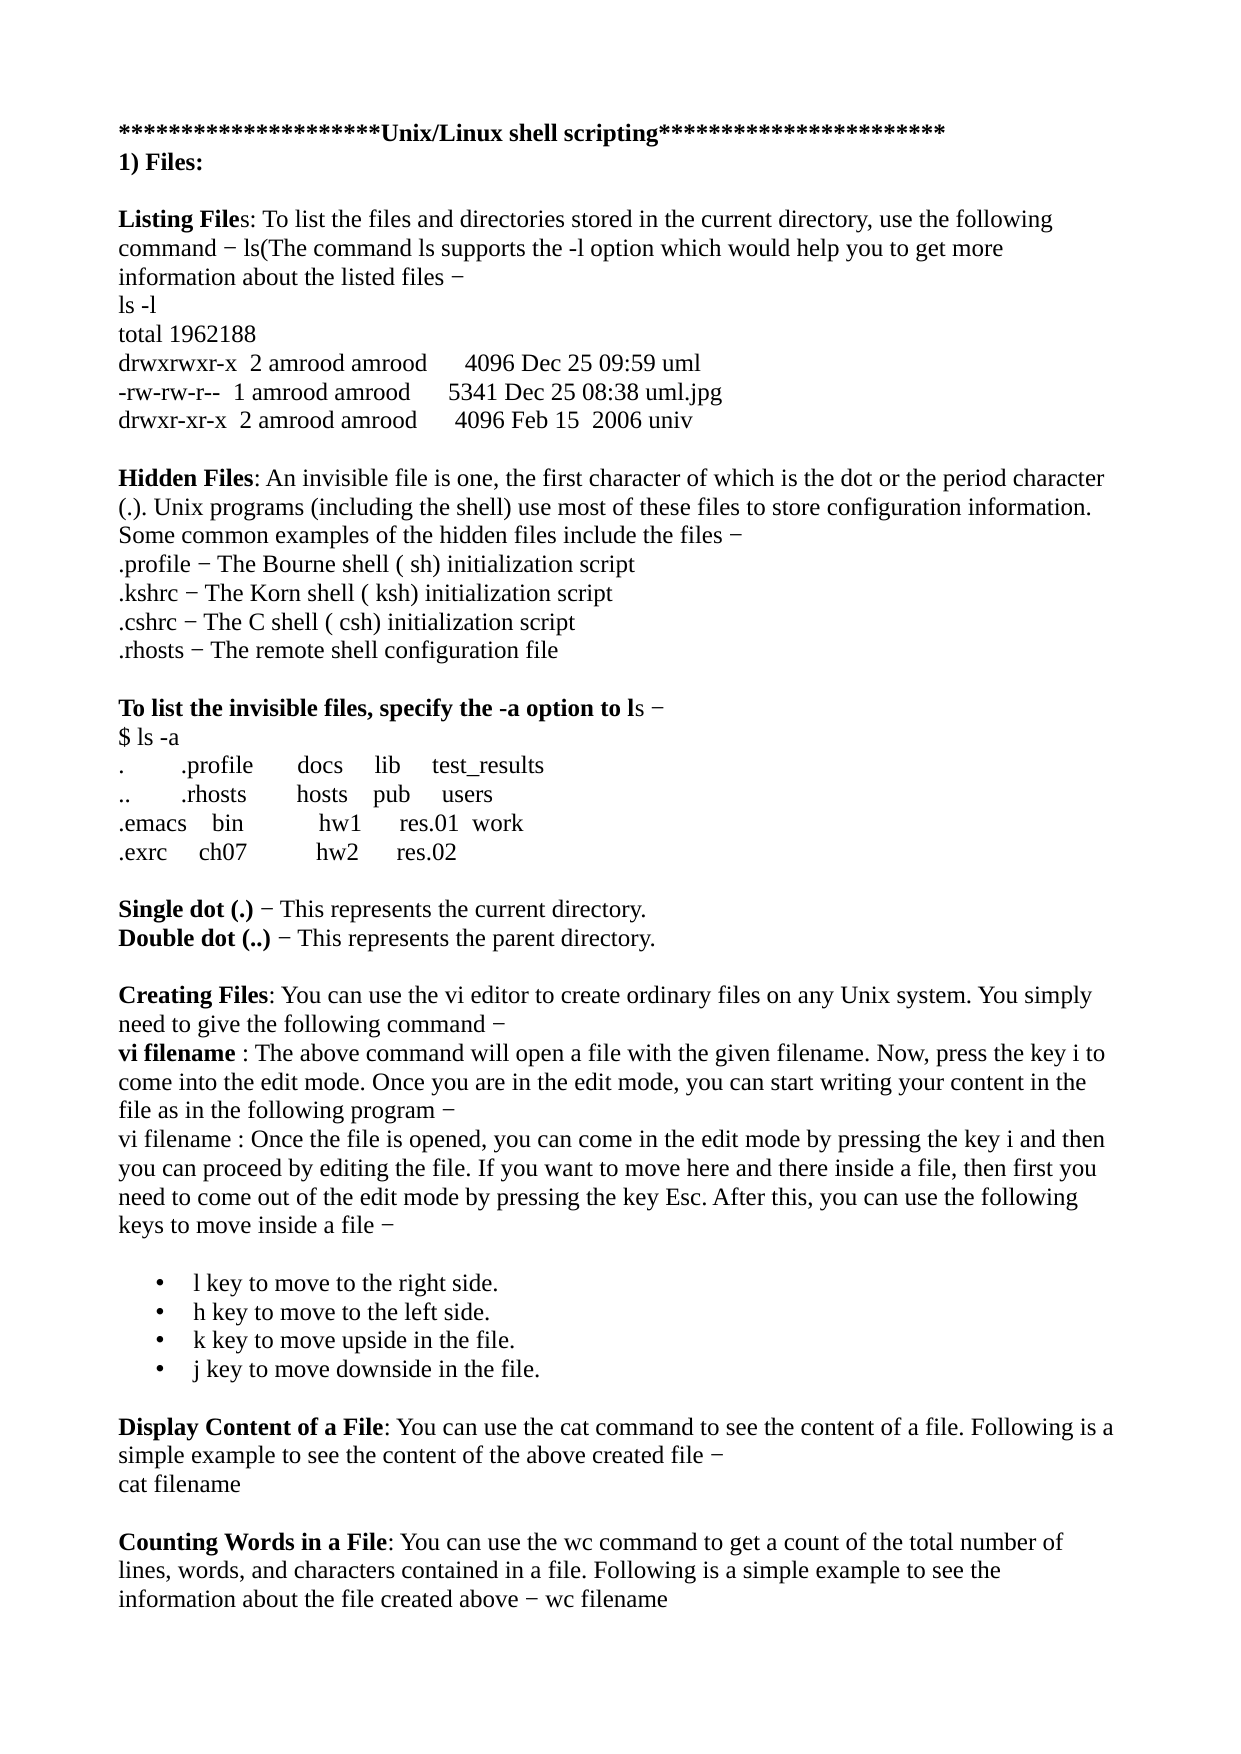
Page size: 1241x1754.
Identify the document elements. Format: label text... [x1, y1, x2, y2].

text cat filename [118, 1469, 1122, 1498]
text vi filename : The above command will open a file with the given filename. Now, press the key i to come into the edit mode. Once you are in the edit mode, you can start writing your content in the file as in the following program − [118, 1038, 1122, 1124]
text Creating Files: You can use the vi editor to create ordinary files on any Unix system. You simply need to give the following command − [118, 981, 1122, 1038]
text Listing Files: To list the files and directories stored in the current directory, use the following command − ls(The command ls supports the -l option which would help you to get more information about the listed files − [118, 204, 1122, 291]
text .rhosts − The remote shell configuration file [118, 636, 1122, 664]
text -rw-rw-r-- 1 amrood amrood 5341 Dec 25 08:38 uml.jpg [118, 377, 1122, 406]
text 1) Files: [118, 147, 1122, 176]
text .cshrc − The C shell ( csh) initialization script [118, 607, 1122, 636]
text vi filename : Once the file is opened, you can come in the edit mode by pressing the key i and then you can proceed by editing the file. If you want to move here and there inside a file, then first you need to come out of the edit mode by pressing the key Esc. After this, you can use the following keys to move inside a file − [118, 1124, 1122, 1239]
text Counting Words in a File: You can use the wc command to get a count of the total number of lines, words, and characters contained in a file. Following is a simple example to see the information about the file created above − wc filename [118, 1527, 1122, 1613]
text .kshrc − The Korn shell ( ksh) initialization script [118, 578, 1122, 607]
list h key to move to the left side. [156, 1297, 1122, 1326]
text Display Content of a File: You can use the cat command to see the content of a file. Following is a simple example to see the content of the above created file − [118, 1412, 1122, 1469]
text *********************Unix/Linux shell scripting*********************** [118, 118, 1122, 147]
text . .profile docs lib test_results [118, 751, 1122, 779]
list l key to move to the right side. [156, 1268, 1122, 1297]
text .profile − The Bourne shell ( sh) initialization script [118, 549, 1122, 578]
text Single dot (.) − This represents the current directory. [118, 894, 1122, 923]
text ls -l [118, 291, 1122, 319]
text Hidden Files: An invisible file is one, the first character of which is the dot or the period character (.). Unix programs (including the shell) use most of these files to store configuration information. [118, 463, 1122, 521]
text .exrc ch07 hw2 res.02 [118, 837, 1122, 866]
list j key to move downside in the file. [156, 1354, 1122, 1383]
text $ ls -a [118, 722, 1122, 751]
list k key to move upside in the file. [156, 1326, 1122, 1354]
text Some common examples of the hidden files include the files − [118, 521, 1122, 549]
text drwxr-xr-x 2 amrood amrood 4096 Feb 15 2006 univ [118, 406, 1122, 434]
text total 1962188 [118, 319, 1122, 348]
text .emacs bin hw1 res.01 work [118, 808, 1122, 837]
text .. .rhosts hosts pub users [118, 779, 1122, 808]
text drwxrwxr-x 2 amrood amrood 4096 Dec 25 09:59 uml [118, 348, 1122, 377]
text To list the invisible files, specify the -a option to ls − [118, 693, 1122, 722]
text Double dot (..) − This represents the parent directory. [118, 923, 1122, 952]
